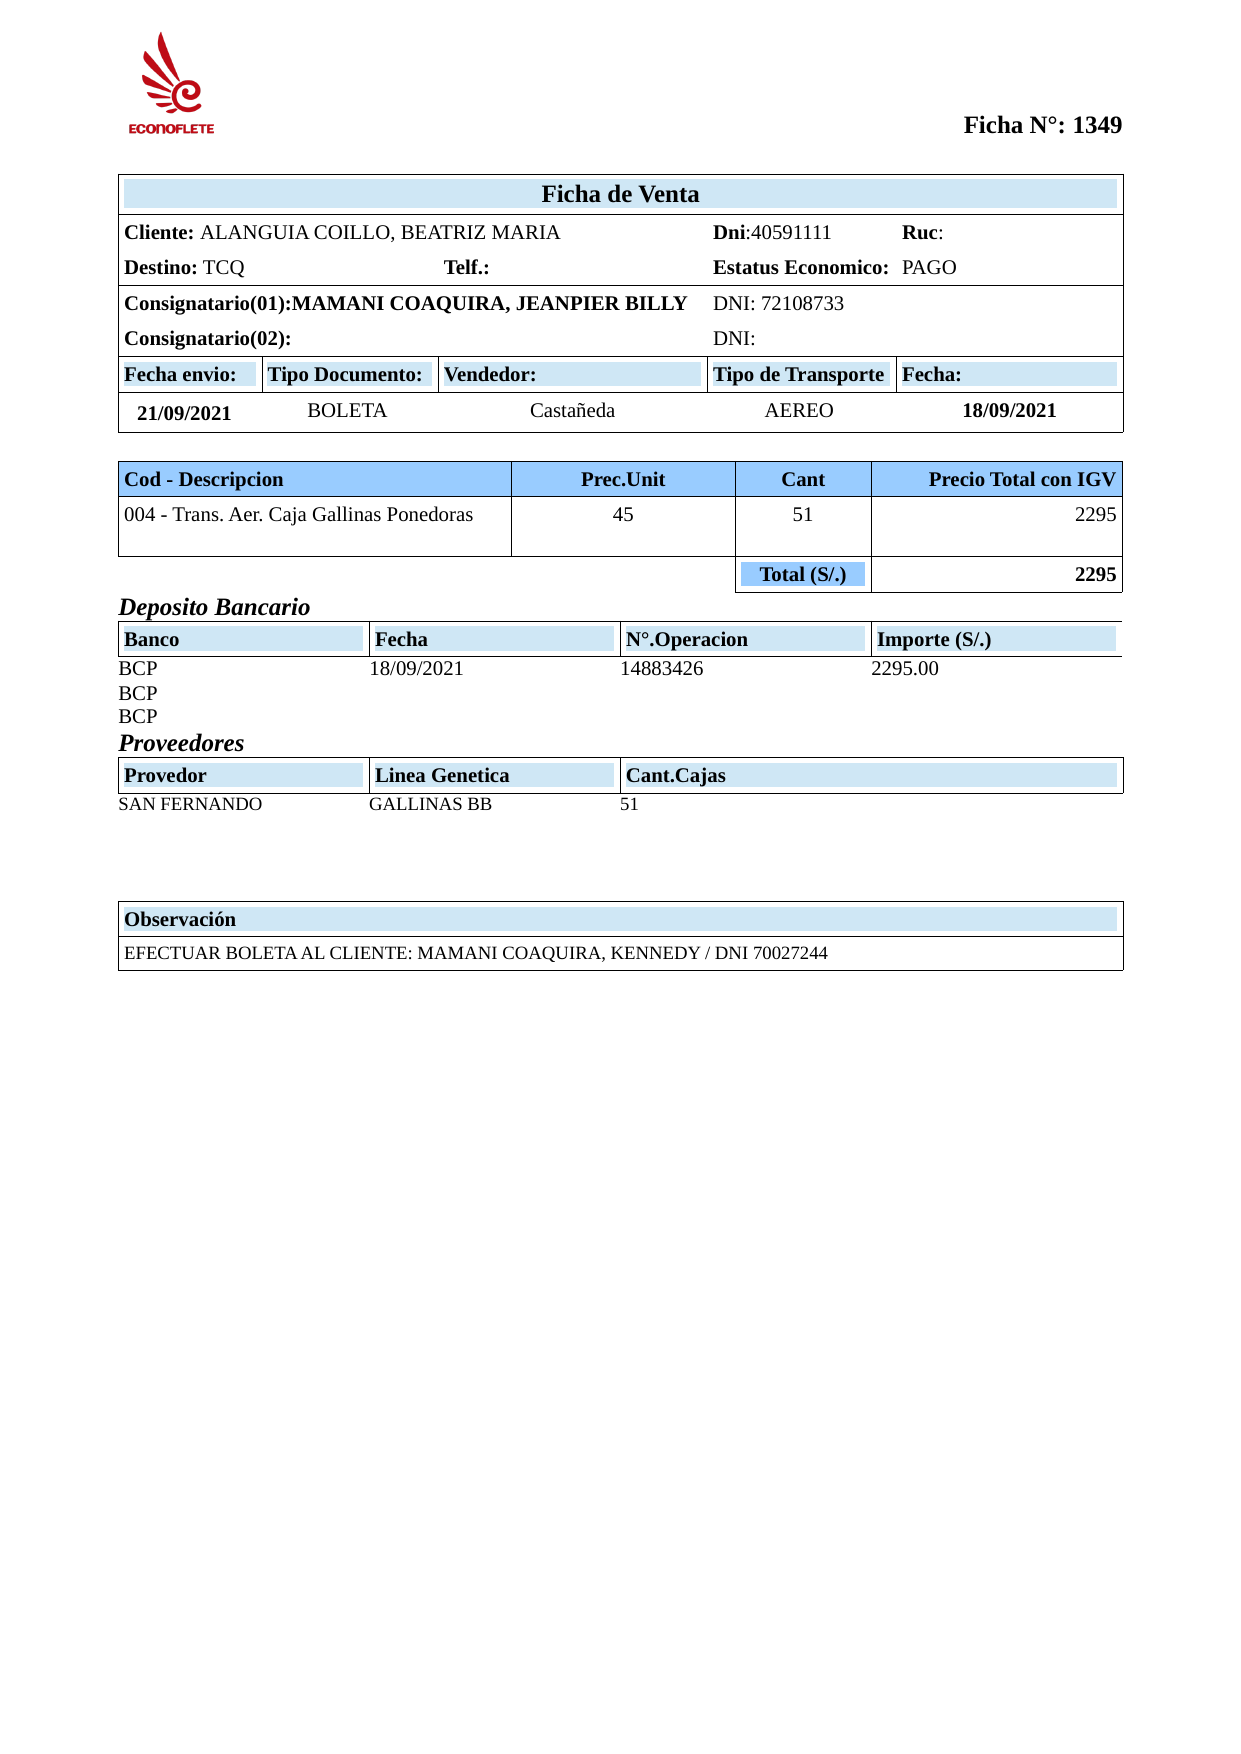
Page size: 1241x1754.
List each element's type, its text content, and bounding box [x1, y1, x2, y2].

table_cell EFECTUAR BOLETA AL CLIENTE: MAMANI COAQUIRA, KENNEDY / DNI 70027244 [119, 937, 1123, 969]
table_cell [369, 858, 620, 879]
table_cell 51 [736, 497, 871, 556]
table_header Cant [736, 462, 871, 496]
text Proveedores [118, 728, 1122, 757]
table_cell Tipo de Transporte [708, 357, 896, 392]
table_cell Estatus Economico: [707, 249, 896, 285]
table_cell [369, 879, 620, 901]
table_header Observación [119, 902, 1123, 936]
table_cell Tipo Documento: [263, 357, 438, 392]
table_cell [118, 858, 369, 879]
table_cell Vendedor: [439, 357, 707, 392]
table_cell [871, 680, 1122, 704]
table_cell Consignatario(01):MAMANI COAQUIRA, JEANPIER BILLY [119, 286, 707, 321]
table_header Precio Total con IGV [872, 462, 1122, 496]
table_cell 004 - Trans. Aer. Caja Gallinas Ponedoras [119, 497, 511, 556]
table_cell [511, 557, 735, 592]
table_cell [620, 705, 871, 728]
table_cell [871, 705, 1122, 728]
table_cell [118, 815, 369, 836]
table_cell DNI: [707, 321, 1123, 356]
table_cell GALLINAS BB [369, 794, 620, 814]
table_cell 2295.00 [871, 657, 1122, 680]
table_header Ficha de Venta [119, 175, 1123, 214]
table_cell 14883426 [620, 657, 871, 680]
table_cell PAGO [896, 249, 1123, 285]
table_cell [118, 879, 369, 901]
table_header N°.Operacion [621, 622, 871, 656]
table_cell [620, 836, 1123, 858]
table_cell Cliente: ALANGUIA COILLO, BEATRIZ MARIA [119, 215, 707, 249]
table_cell BCP [118, 705, 369, 728]
table_header Provedor [119, 758, 369, 793]
text Deposito Bancario [118, 592, 1122, 621]
table_cell [620, 858, 1123, 879]
table_cell AEREO [707, 393, 896, 432]
table_cell Ruc: [896, 215, 1123, 249]
table_cell [118, 557, 511, 592]
table_cell BCP [118, 680, 369, 704]
table_header Prec.Unit [512, 462, 735, 496]
table_cell BCP [118, 657, 369, 680]
table_header Linea Genetica [370, 758, 620, 793]
table_cell 2295 [872, 497, 1122, 556]
table_cell Telf.: [438, 249, 707, 285]
table_cell SAN FERNANDO [118, 794, 369, 814]
table_cell DNI: 72108733 [707, 286, 1123, 321]
table_cell 18/09/2021 [369, 657, 620, 680]
table_cell [369, 680, 620, 704]
table_header Importe (S/.) [872, 622, 1122, 656]
table_cell 18/09/2021 [896, 393, 1123, 432]
table_header Cod - Descripcion [119, 462, 511, 496]
table_cell Fecha: [897, 357, 1123, 392]
table_cell 21/09/2021 [119, 393, 262, 432]
table_header Fecha [370, 622, 620, 656]
picture [118, 31, 225, 134]
table_cell 51 [620, 794, 1123, 814]
table_cell BOLETA [262, 393, 438, 432]
table_cell Total (S/.) [736, 557, 871, 592]
table_cell [620, 680, 871, 704]
table_cell 45 [512, 497, 735, 556]
table_header Banco [119, 622, 369, 656]
table_cell [369, 836, 620, 858]
table_cell Dni:40591111 [707, 215, 896, 249]
table_cell [620, 879, 1123, 901]
table_cell Castañeda [438, 393, 707, 432]
table_cell [620, 815, 1123, 836]
table_cell 2295 [872, 557, 1122, 592]
table_cell [369, 705, 620, 728]
table_header Cant.Cajas [621, 758, 1123, 793]
table_cell Destino: TCQ [119, 249, 438, 285]
table_cell [369, 815, 620, 836]
table_cell [118, 836, 369, 858]
table_cell Consignatario(02): [119, 321, 707, 356]
table_cell Fecha envio: [119, 357, 262, 392]
